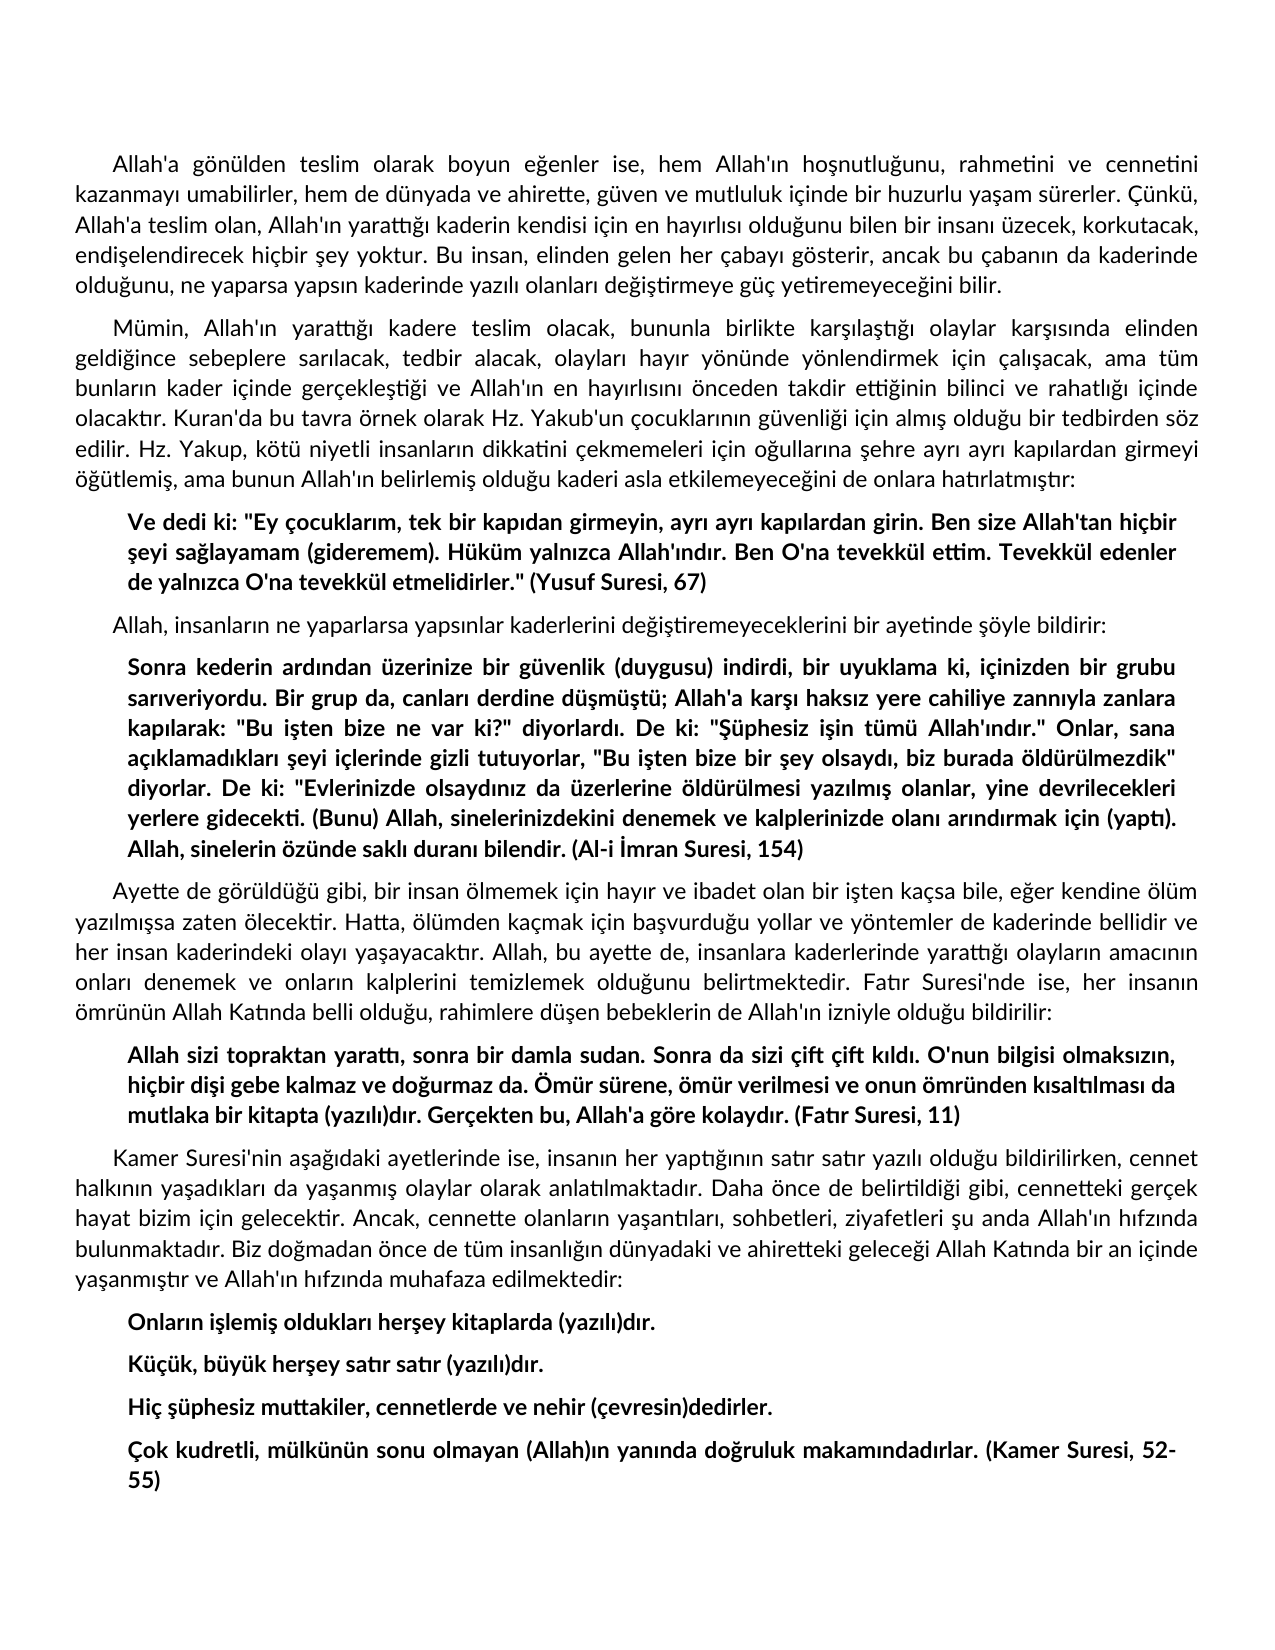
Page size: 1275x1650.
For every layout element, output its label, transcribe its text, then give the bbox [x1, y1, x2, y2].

text Çok kudretli, mülkünün sonu olmayan (Allah)ın yanında doğruluk makamındadırlar. (Kamer Suresi, 52-55) [127, 1435, 1177, 1493]
text Onların işlemiş oldukları herşey kitaplarda (yazılı)dır. [127, 1307, 1177, 1335]
text Allah sizi topraktan yarattı, sonra bir damla sudan. Sonra da sizi çift çift kıldı. O'nun bilgisi olmaksızın, hiçbir dişi gebe kalmaz ve doğurmaz da. Ömür sürene, ömür verilmesi ve onun ömründen kısaltılması da mutlaka bir kitapta (yazılı)dır. Gerçekten bu, Allah'a göre kolaydır. (Fatır Suresi, 11) [127, 1041, 1177, 1128]
text Küçük, büyük herşey satır satır (yazılı)dır. [127, 1350, 1177, 1377]
text Allah'a gönülden teslim olarak boyun eğenler ise, hem Allah'ın hoşnutluğunu, rahmetini ve cennetini kazanmayı umabilirler, hem de dünyada ve ahirette, güven ve mutluluk içinde bir huzurlu yaşam sürerler. Çünkü, Allah'a teslim olan, Allah'ın yarattığı kaderin kendisi için en hayırlısı olduğunu bilen bir insanı üzecek, korkutacak, endişelendirecek hiçbir şey yoktur. Bu insan, elinden gelen her çabayı gösterir, ancak bu çabanın da kaderinde olduğunu, ne yaparsa yapsın kaderinde yazılı olanları değiştirmeye güç yetiremeyeceğini bilir. [75, 150, 1200, 298]
text Hiç şüphesiz muttakiler, cennetlerde ve nehir (çevresin)dedirler. [127, 1393, 1177, 1420]
text Sonra kederin ardından üzerinize bir güvenlik (duygusu) indirdi, bir uyuklama ki, içinizden bir grubu sarıveriyordu. Bir grup da, canları derdine düşmüştü; Allah'a karşı haksız yere cahiliye zannıyla zanlara kapılarak: "Bu işten bize ne var ki?" diyorlardı. De ki: "Şüphesiz işin tümü Allah'ındır." Onlar, sana açıklamadıkları şeyi içlerinde gizli tutuyorlar, "Bu işten bize bir şey olsaydı, biz burada öldürülmezdik" diyorlar. De ki: "Evlerinizde olsaydınız da üzerlerine öldürülmesi yazılmış olanlar, yine devrilecekleri yerlere gidecekti. (Bunu) Allah, sinelerinizdekini denemek ve kalplerinizde olanı arındırmak için (yaptı). Allah, sinelerin özünde saklı duranı bilendir. (Al-i İmran Suresi, 154) [127, 653, 1177, 862]
text Ayette de görüldüğü gibi, bir insan ölmemek için hayır ve ibadet olan bir işten kaçsa bile, eğer kendine ölüm yazılmışsa zaten ölecektir. Hatta, ölümden kaçmak için başvurduğu yollar ve yöntemler de kaderinde bellidir ve her insan kaderindeki olayı yaşayacaktır. Allah, bu ayette de, insanlara kaderlerinde yarattığı olayların amacının onları denemek ve onların kalplerini temizlemek olduğunu belirtmektedir. Fatır Suresi'nde ise, her insanın ömrünün Allah Katında belli olduğu, rahimlere düşen bebeklerin de Allah'ın izniyle olduğu bildirilir: [75, 877, 1200, 1025]
text Mümin, Allah'ın yarattığı kadere teslim olacak, bununla birlikte karşılaştığı olaylar karşısında elinden geldiğince sebeplere sarılacak, tedbir alacak, olayları hayır yönünde yönlendirmek için çalışacak, ama tüm bunların kader içinde gerçekleştiği ve Allah'ın en hayırlısını önceden takdir ettiğinin bilinci ve rahatlığı içinde olacaktır. Kuran'da bu tavra örnek olarak Hz. Yakub'un çocuklarının güvenliği için almış olduğu bir tedbirden söz edilir. Hz. Yakup, kötü niyetli insanların dikkatini çekmemeleri için oğullarına şehre ayrı ayrı kapılardan girmeyi öğütlemiş, ama bunun Allah'ın belirlemiş olduğu kaderi asla etkilemeyeceğini de onlara hatırlatmıştır: [75, 313, 1200, 492]
text Kamer Suresi'nin aşağıdaki ayetlerinde ise, insanın her yaptığının satır satır yazılı olduğu bildirilirken, cennet halkının yaşadıkları da yaşanmış olaylar olarak anlatılmaktadır. Daha önce de belirtildiği gibi, cennetteki gerçek hayat bizim için gelecektir. Ancak, cennette olanların yaşantıları, sohbetleri, ziyafetleri şu anda Allah'ın hıfzında bulunmaktadır. Biz doğmadan önce de tüm insanlığın dünyadaki ve ahiretteki geleceği Allah Katında bir an içinde yaşanmıştır ve Allah'ın hıfzında muhafaza edilmektedir: [75, 1144, 1200, 1292]
text Ve dedi ki: "Ey çocuklarım, tek bir kapıdan girmeyin, ayrı ayrı kapılardan girin. Ben size Allah'tan hiçbir şeyi sağlayamam (gideremem). Hüküm yalnızca Allah'ındır. Ben O'na tevekkül ettim. Tevekkül edenler de yalnızca O'na tevekkül etmelidirler." (Yusuf Suresi, 67) [127, 507, 1177, 595]
text Allah, insanların ne yaparlarsa yapsınlar kaderlerini değiştiremeyeceklerini bir ayetinde şöyle bildirir: [75, 610, 1200, 638]
